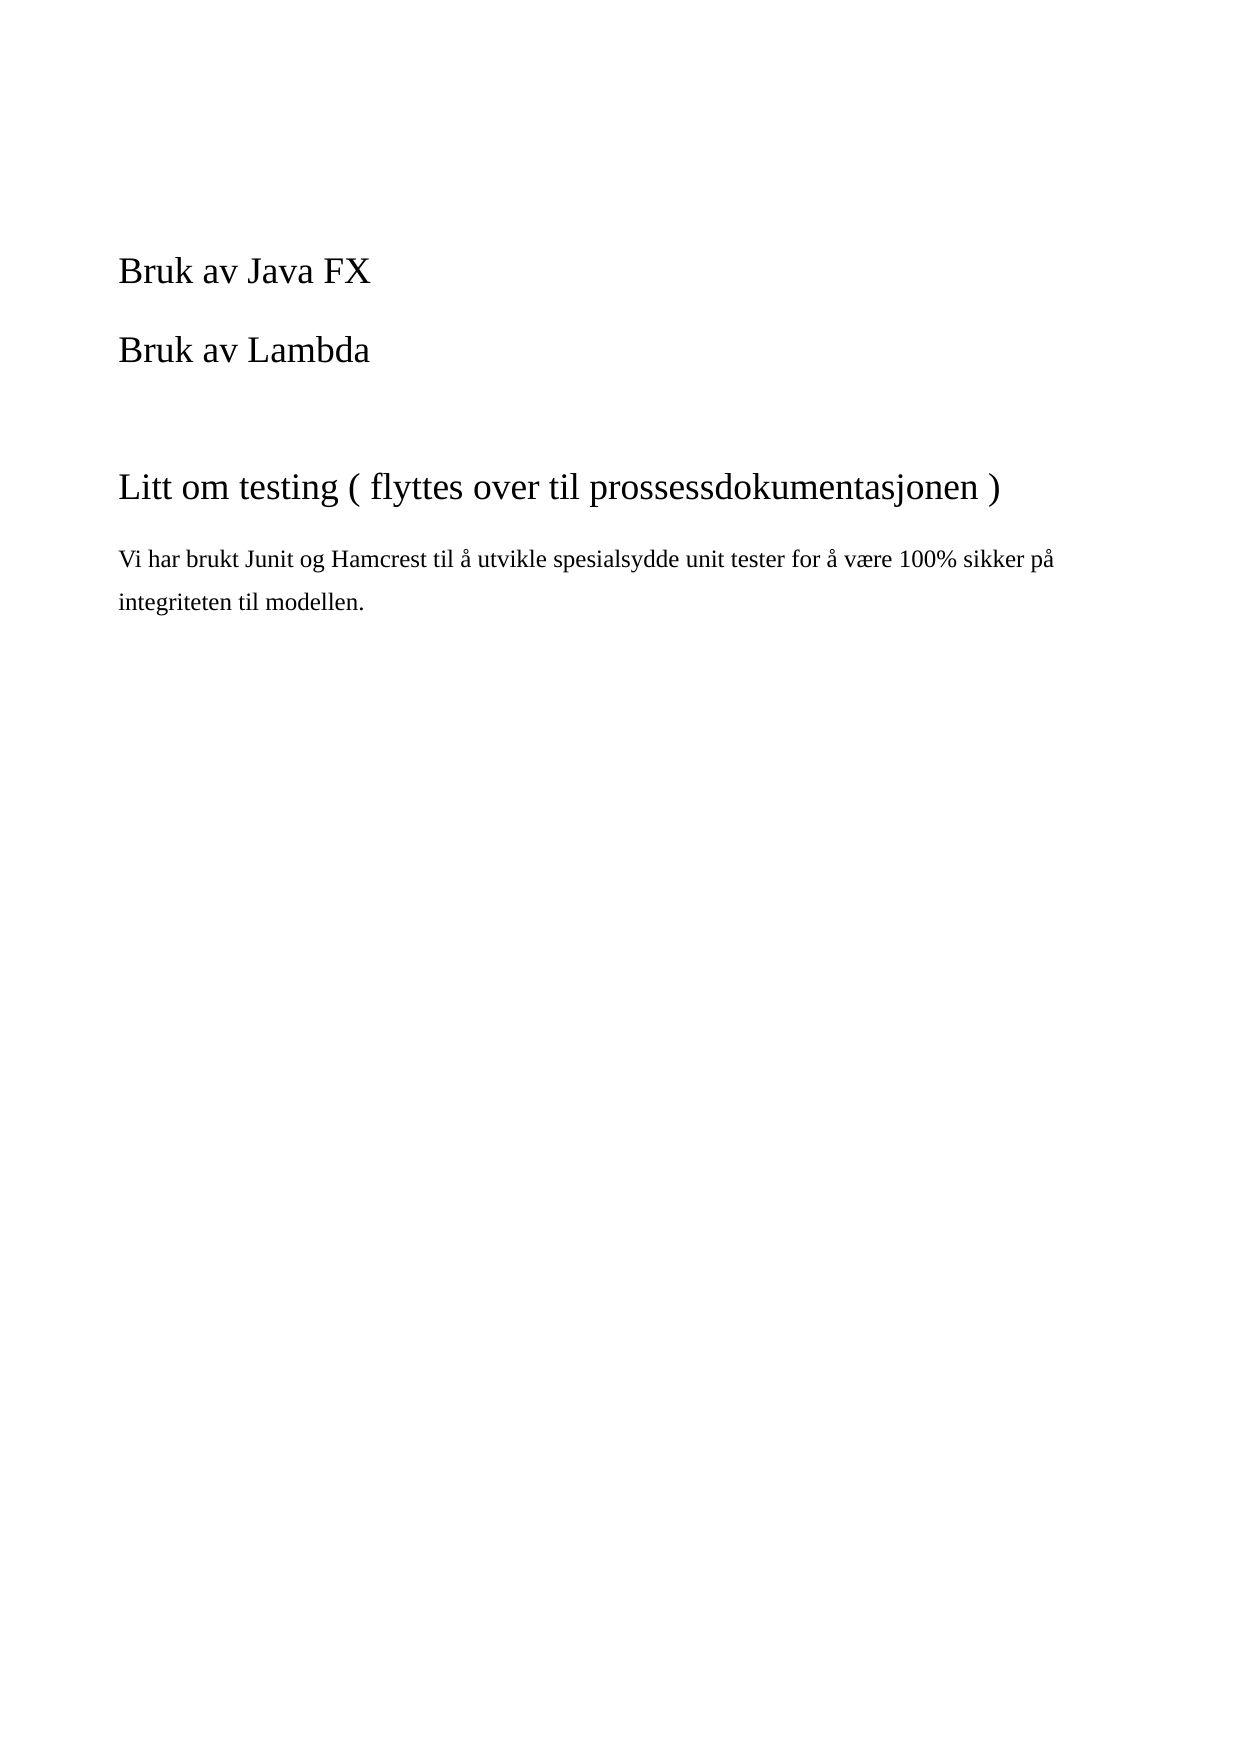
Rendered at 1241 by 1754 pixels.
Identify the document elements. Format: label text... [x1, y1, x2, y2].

text Bruk av Lambda [118, 328, 1122, 371]
text Litt om testing ( flyttes over til prossessdokumentasjonen ) [118, 465, 1122, 508]
text Vi har brukt Junit og Hamcrest til å utvikle spesialsydde unit tester for å være 100% sikker på integriteten til modellen. [118, 544, 1122, 616]
text Bruk av Java FX [118, 248, 1122, 292]
